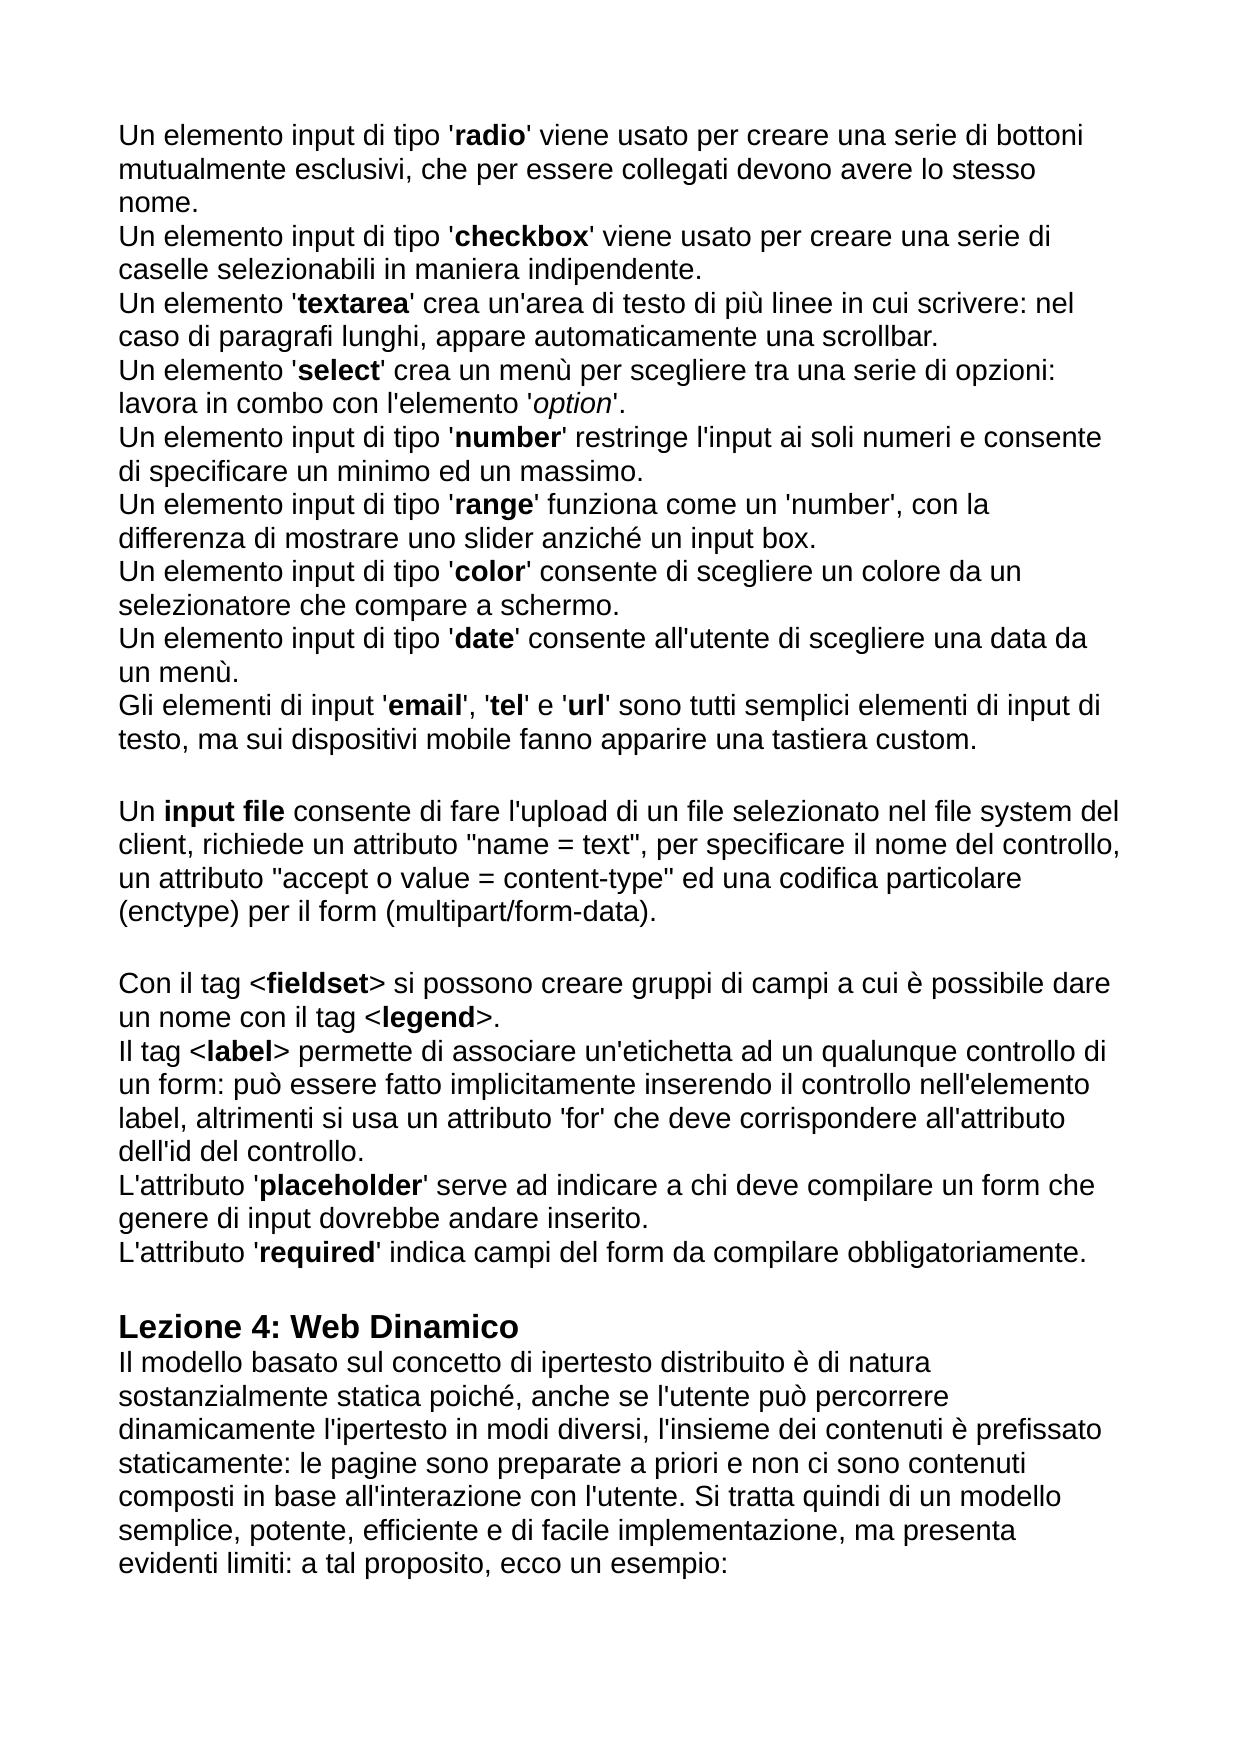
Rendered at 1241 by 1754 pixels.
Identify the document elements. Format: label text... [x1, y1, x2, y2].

text L'attributo 'placeholder' serve ad indicare a chi deve compilare un form che genere di input dovrebbe andare inserito. [118, 1168, 1122, 1235]
text Un elemento input di tipo 'date' consente all'utente di scegliere una data da un menù. [118, 621, 1122, 688]
text L'attributo 'required' indica campi del form da compilare obbligatoriamente. [118, 1235, 1122, 1268]
text Il modello basato sul concetto di ipertesto distribuito è di natura sostanzialmente statica poiché, anche se l'utente può percorrere dinamicamente l'ipertesto in modi diversi, l'insieme dei contenuti è prefissato staticamente: le pagine sono preparate a priori e non ci sono contenuti composti in base all'interazione con l'utente. Si tratta quindi di un modello semplice, potente, efficiente e di facile implementazione, ma presenta evidenti limiti: a tal proposito, ecco un esempio: [118, 1345, 1122, 1580]
text Un elemento input di tipo 'number' restringe l'input ai soli numeri e consente di specificare un minimo ed un massimo. [118, 420, 1122, 487]
text Gli elementi di input 'email', 'tel' e 'url' sono tutti semplici elementi di input di testo, ma sui dispositivi mobile fanno apparire una tastiera custom. [118, 688, 1122, 755]
text Un input file consente di fare l'upload di un file selezionato nel file system del client, richiede un attributo "name = text", per specificare il nome del controllo, un attributo "accept o value = content-type" ed una codifica particolare (enctype) per il form (multipart/form-data). [118, 794, 1122, 928]
text Un elemento 'textarea' crea un'area di testo di più linee in cui scrivere: nel caso di paragrafi lunghi, appare automaticamente una scrollbar. [118, 286, 1122, 353]
text Un elemento input di tipo 'checkbox' viene usato per creare una serie di caselle selezionabili in maniera indipendente. [118, 219, 1122, 286]
text Un elemento 'select' crea un menù per scegliere tra una serie di opzioni: lavora in combo con l'elemento 'option'. [118, 353, 1122, 420]
text Un elemento input di tipo 'range' funziona come un 'number', con la differenza di mostrare uno slider anziché un input box. [118, 487, 1122, 554]
text Lezione 4: Web Dinamico [118, 1307, 1122, 1345]
text Un elemento input di tipo 'color' consente di scegliere un colore da un selezionatore che compare a schermo. [118, 554, 1122, 621]
text Un elemento input di tipo 'radio' viene usato per creare una serie di bottoni mutualmente esclusivi, che per essere collegati devono avere lo stesso nome. [118, 118, 1122, 219]
text Il tag <label> permette di associare un'etichetta ad un qualunque controllo di un form: può essere fatto implicitamente inserendo il controllo nell'elemento label, altrimenti si usa un attributo 'for' che deve corrispondere all'attributo dell'id del controllo. [118, 1033, 1122, 1168]
text Con il tag <fieldset> si possono creare gruppi di campi a cui è possibile dare un nome con il tag <legend>. [118, 966, 1122, 1033]
